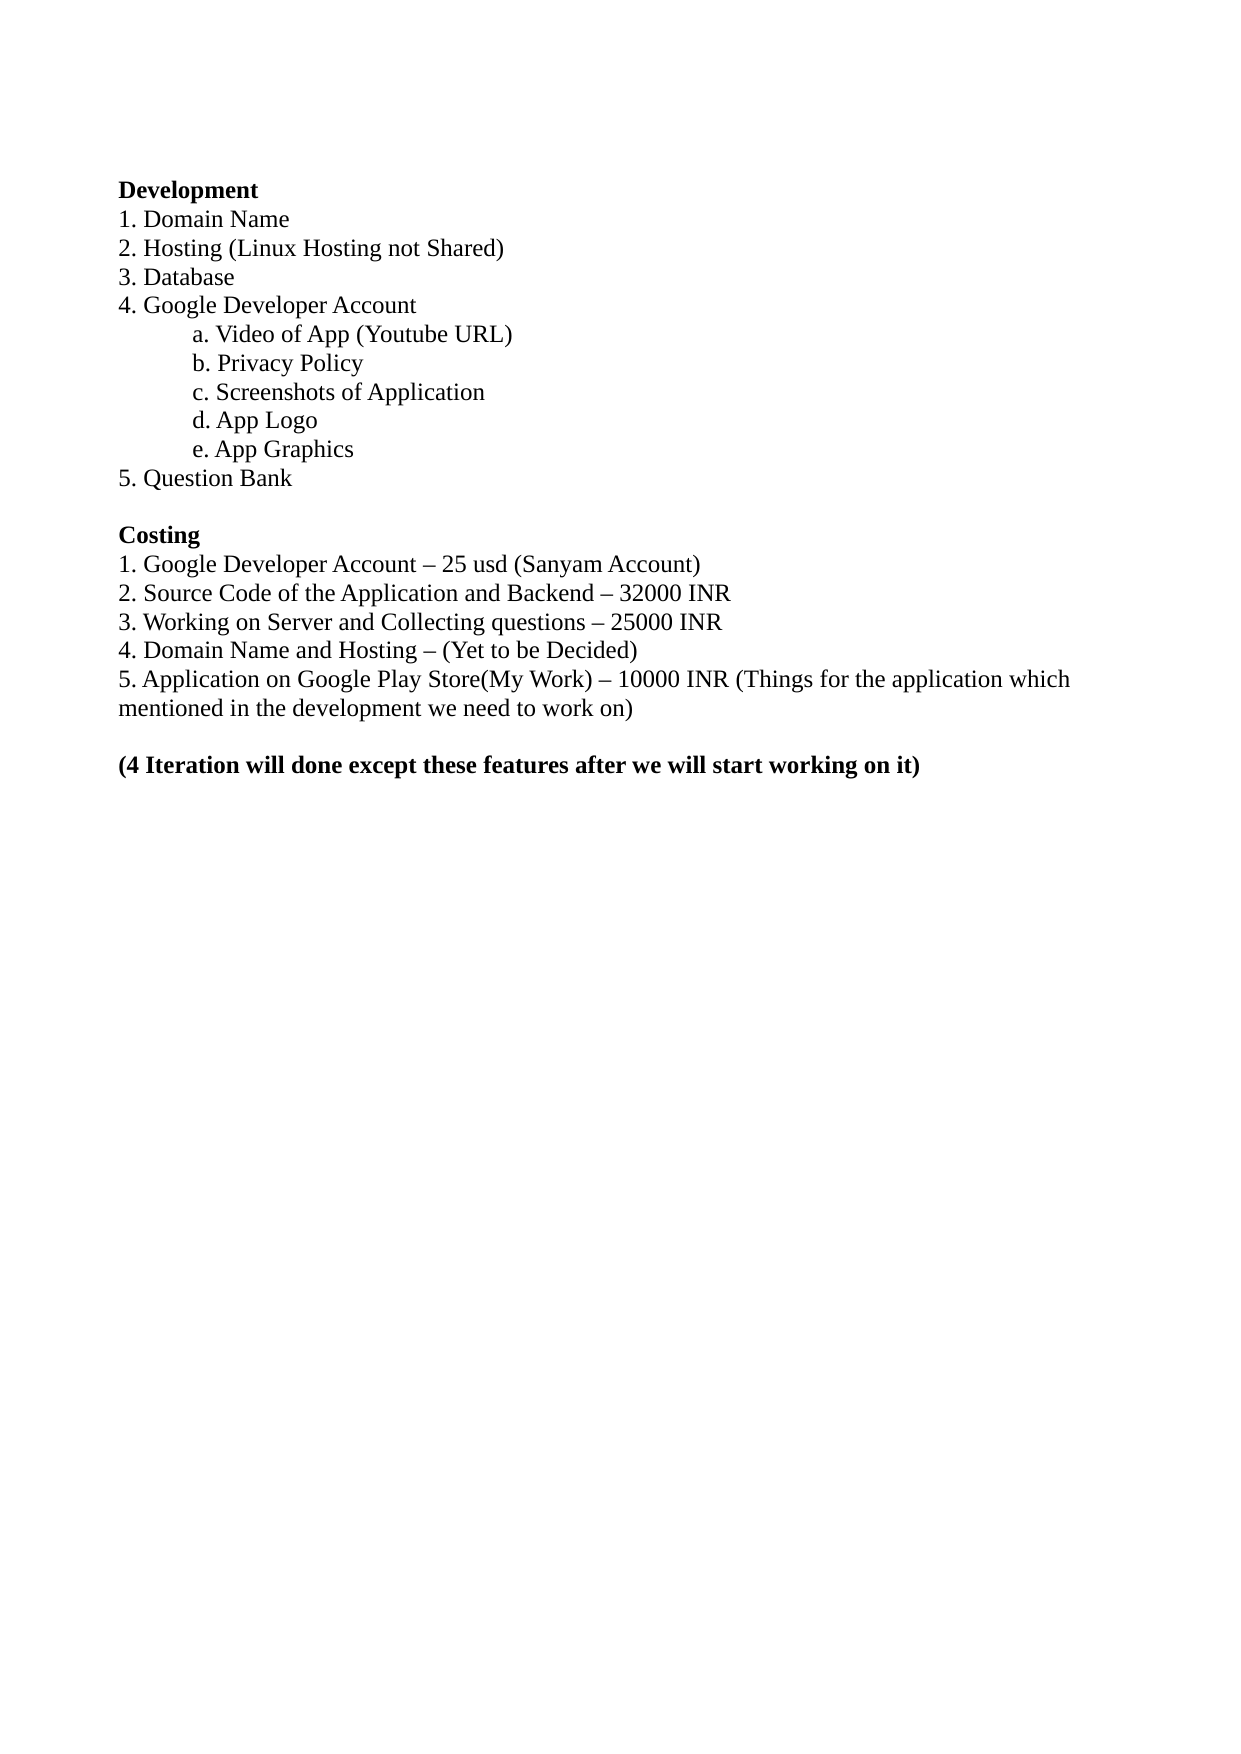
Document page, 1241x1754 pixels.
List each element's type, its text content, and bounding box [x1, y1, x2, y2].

text d. App Logo [118, 406, 1122, 434]
text Development [118, 176, 1122, 204]
text 2. Source Code of the Application and Backend – 32000 INR [118, 578, 1122, 607]
text 4. Google Developer Account [118, 291, 1122, 319]
text c. Screenshots of Application [118, 377, 1122, 406]
text (4 Iteration will done except these features after we will start working on it) [118, 751, 1122, 779]
text 5. Question Bank [118, 463, 1122, 492]
text 2. Hosting (Linux Hosting not Shared) [118, 233, 1122, 262]
text a. Video of App (Youtube URL) [118, 319, 1122, 348]
text Costing [118, 521, 1122, 549]
text 1. Google Developer Account – 25 usd (Sanyam Account) [118, 549, 1122, 578]
text e. App Graphics [118, 434, 1122, 463]
text 4. Domain Name and Hosting – (Yet to be Decided) [118, 636, 1122, 664]
text b. Privacy Policy [118, 348, 1122, 377]
text 3. Working on Server and Collecting questions – 25000 INR [118, 607, 1122, 636]
text 3. Database [118, 262, 1122, 291]
text 1. Domain Name [118, 204, 1122, 233]
text 5. Application on Google Play Store(My Work) – 10000 INR (Things for the application which mentioned in the development we need to work on) [118, 664, 1122, 722]
